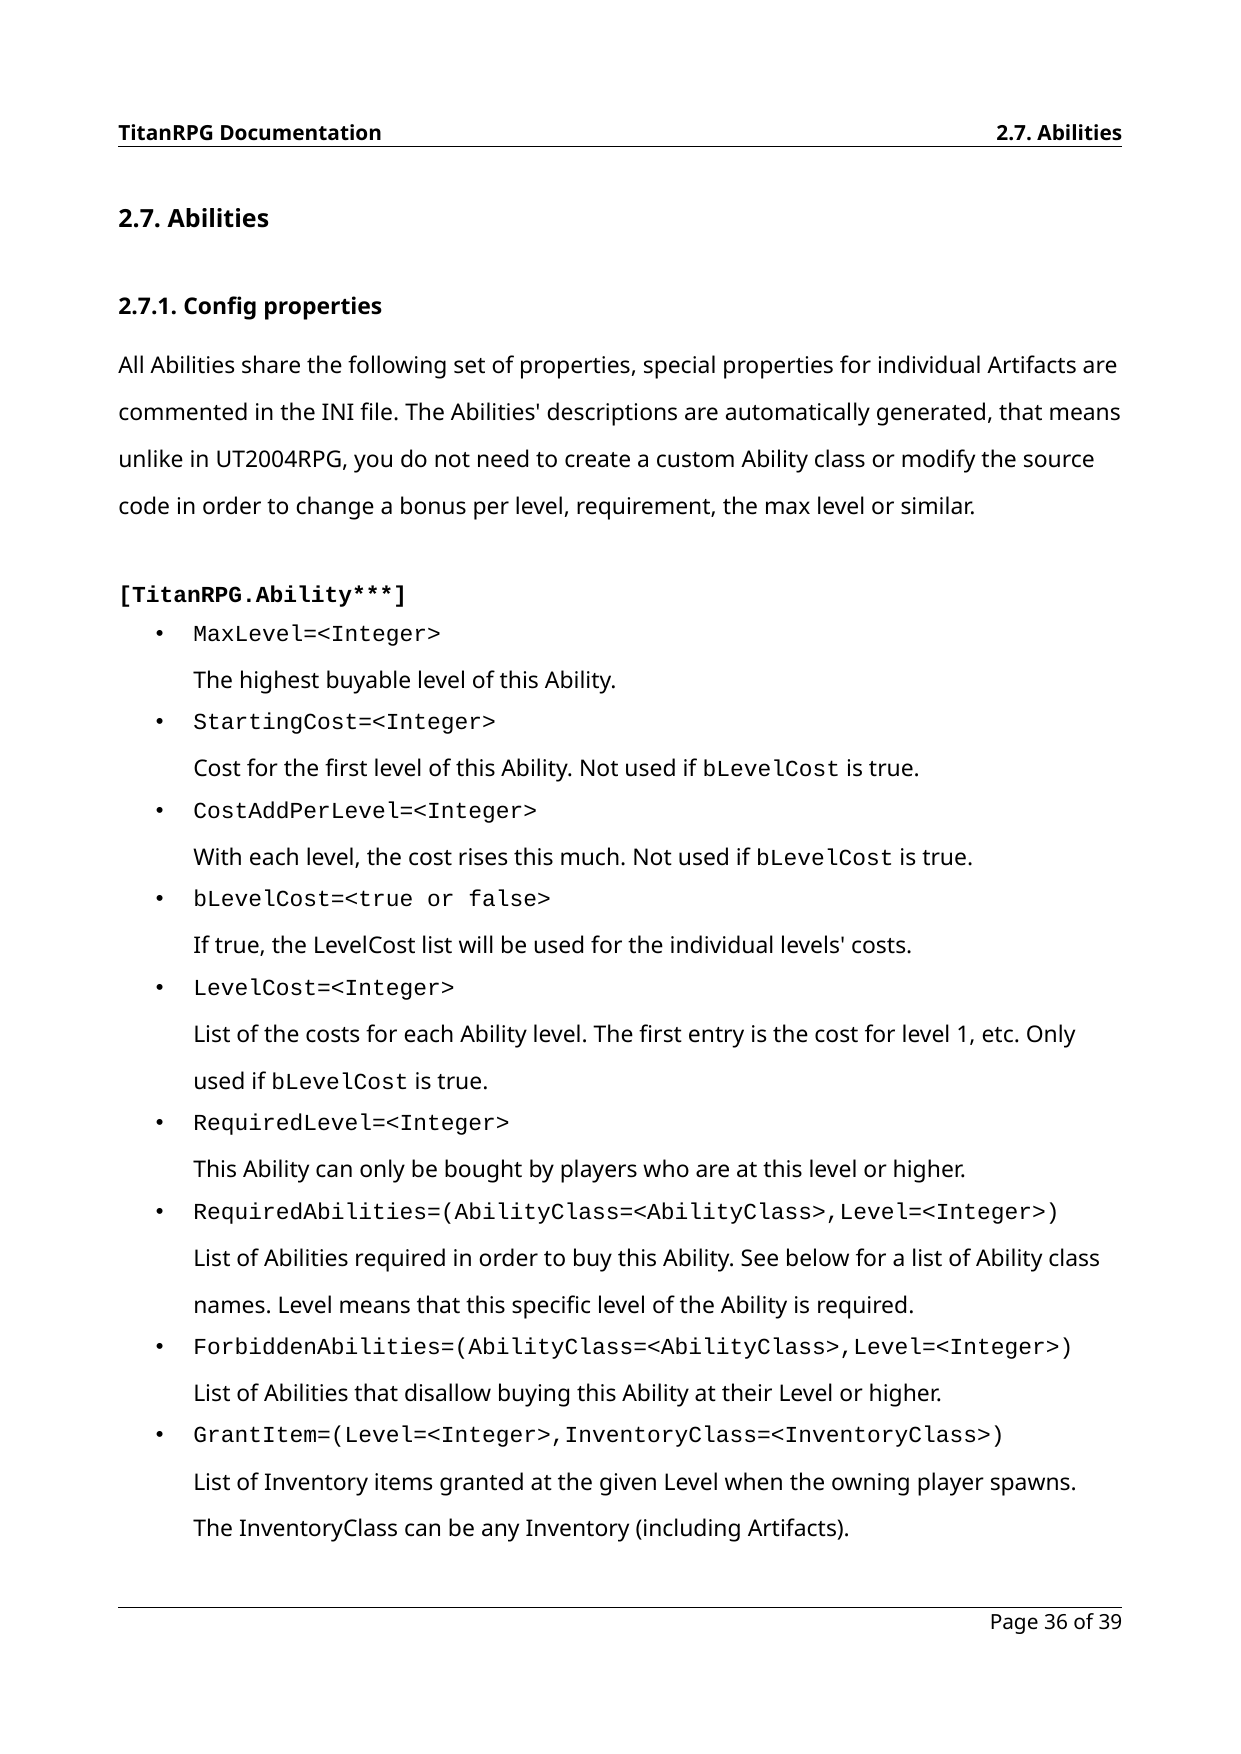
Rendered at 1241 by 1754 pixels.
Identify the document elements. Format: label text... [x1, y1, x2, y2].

subtitle Abilities [118, 201, 1122, 235]
text All Abilities share the following set of properties, special properties for individual Artifacts are commented in the INI file. The Abilities' descriptions are automatically generated, that means unlike in UT2004RPG, you do not need to create a custom Ability class or modify the source code in order to change a bonus per level, requirement, the max level or similar. [118, 349, 1122, 521]
list ForbiddenAbilities=(AbilityClass=<AbilityClass>,Level=<Integer>) List of Abilities that disallow buying this Ability at their Level or higher. [156, 1335, 1122, 1408]
list CostAddPerLevel=<Integer> With each level, the cost rises this much. Not used if bLevelCost is true. [156, 799, 1122, 872]
list GrantItem=(Level=<Integer>,InventoryClass=<InventoryClass>) List of Inventory items granted at the given Level when the owning player spawns. The InventoryClass can be any Inventory (including Artifacts). [156, 1424, 1122, 1543]
subtitle Config properties [118, 290, 1122, 321]
list LevelCost=<Integer> List of the costs for each Ability level. The first entry is the cost for level 1, etc. Only used if bLevelCost is true. [156, 976, 1122, 1096]
text [TitanRPG.Ability***] [118, 583, 1122, 609]
list RequiredAbilities=(AbilityClass=<AbilityClass>,Level=<Integer>) List of Abilities required in order to buy this Ability. See below for a list of Ability class names. Level means that this specific level of the Ability is required. [156, 1200, 1122, 1320]
list RequiredLevel=<Integer> This Ability can only be bought by players who are at this level or higher. [156, 1112, 1122, 1184]
list MaxLevel=<Integer> The highest buyable level of this Ability. [156, 622, 1122, 695]
list bLevelCost=<true or false> If true, the LevelCost list will be used for the individual levels' costs. [156, 888, 1122, 961]
list StartingCost=<Integer> Cost for the first level of this Ability. Not used if bLevelCost is true. [156, 711, 1122, 784]
